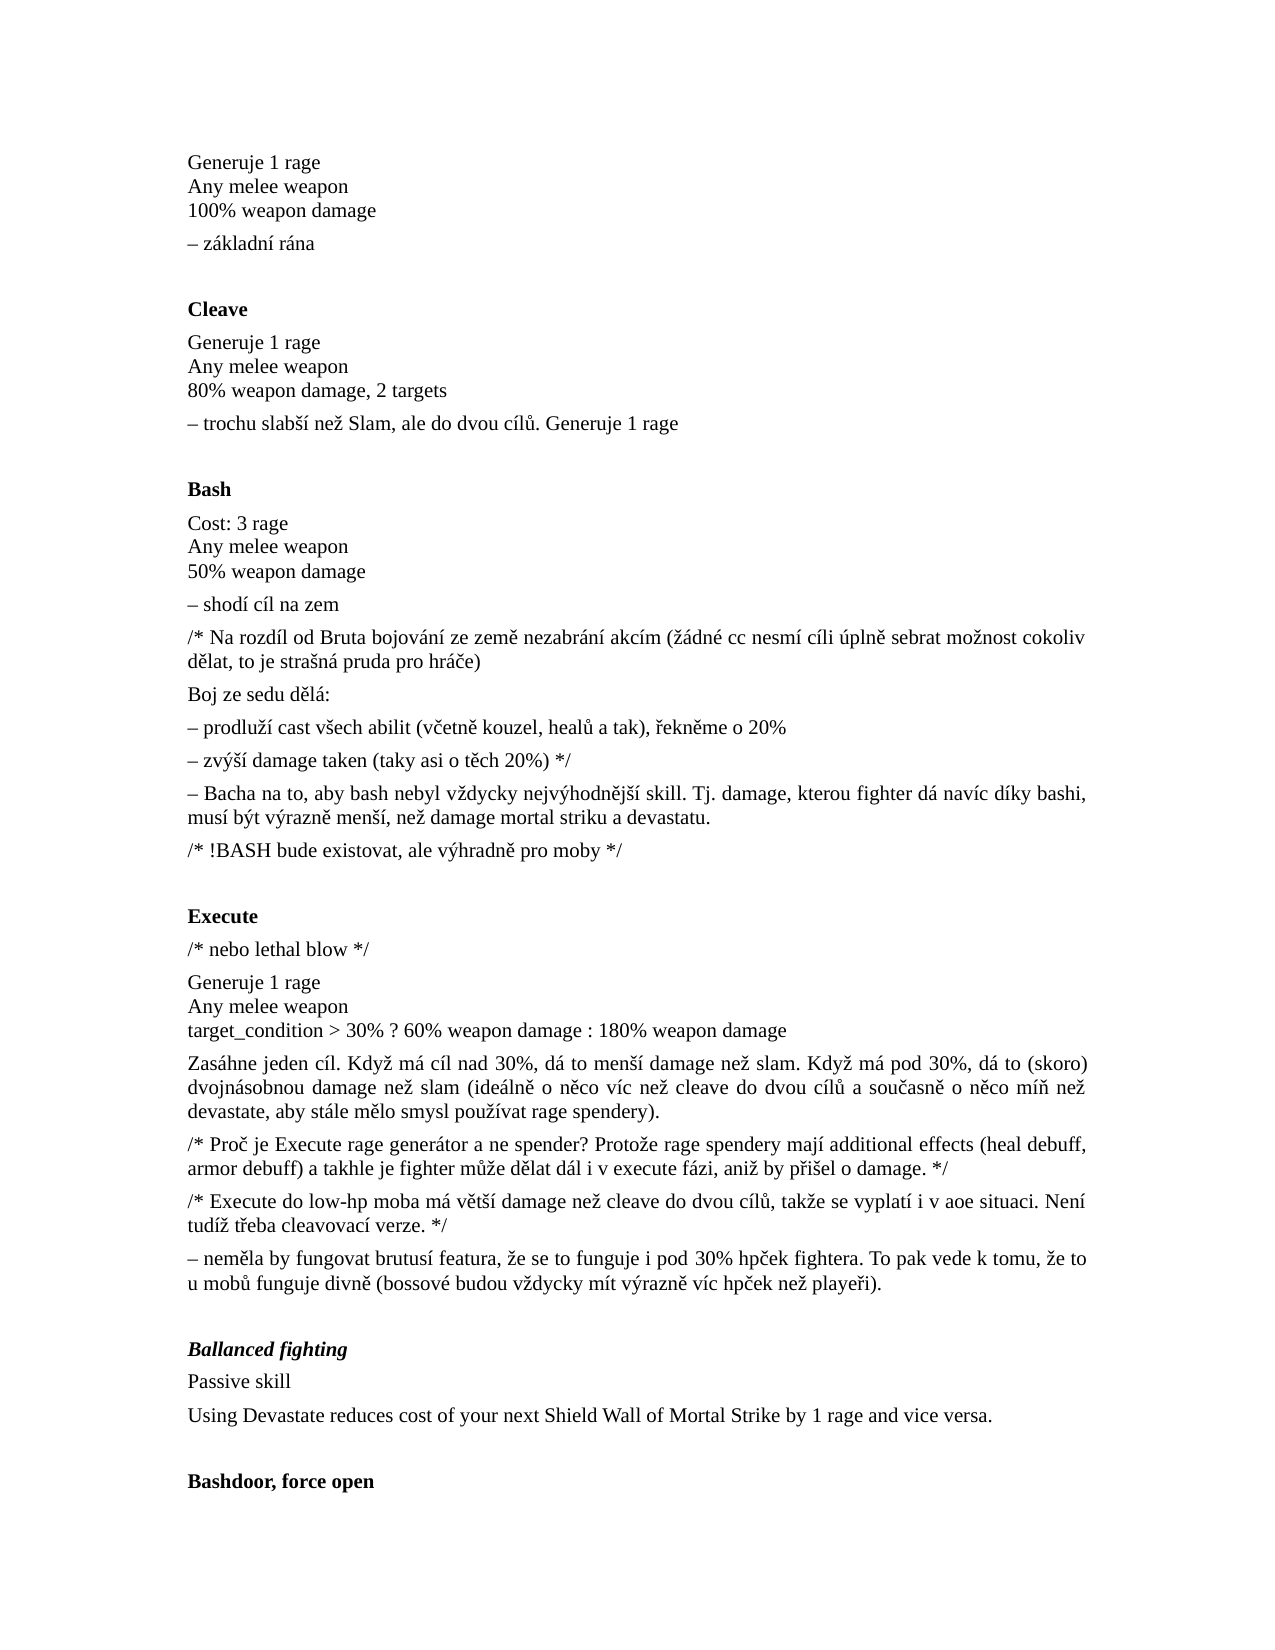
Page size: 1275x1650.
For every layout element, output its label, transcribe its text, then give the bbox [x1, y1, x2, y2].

text Boj ze sedu dělá: [187, 682, 1087, 706]
text Execute [187, 904, 1087, 928]
text Generuje 1 rage Any melee weapon 80% weapon damage, 2 targets [187, 330, 1087, 402]
text – prodluží cast všech abilit (včetně kouzel, healů a tak), řekněme o 20% [187, 715, 1087, 739]
text /* Na rozdíl od Bruta bojování ze země nezabrání akcím (žádné cc nesmí cíli úplně sebrat možnost cokoliv dělat, to je strašná pruda pro hráče) [187, 624, 1087, 673]
text Zasáhne jeden cíl. Když má cíl nad 30%, dá to menší damage než slam. Když má pod 30%, dá to (skoro) dvojnásobnou damage než slam (ideálně o něco víc než cleave do dvou cílů a současně o něco míň než devastate, aby stále mělo smysl používat rage spendery). [187, 1051, 1087, 1123]
text – zvýší damage taken (taky asi o těch 20%) */ [187, 748, 1087, 772]
text Cost: 3 rage Any melee weapon 50% weapon damage [187, 510, 1087, 583]
text – Bacha na to, aby bash nebyl vždycky nejvýhodnější skill. Tj. damage, kterou fighter dá navíc díky bashi, musí být výrazně menší, než damage mortal striku a devastatu. [187, 781, 1087, 829]
text – trochu slabší než Slam, ale do dvou cílů. Generuje 1 rage [187, 411, 1087, 435]
text Passive skill [187, 1369, 1087, 1393]
text /* !BASH bude existovat, ale výhradně pro moby */ [187, 838, 1087, 862]
text /* nebo lethal blow */ [187, 937, 1087, 961]
text Bash [187, 477, 1087, 501]
text Ballanced fighting [187, 1336, 1087, 1361]
text – základní rána [187, 231, 1087, 255]
text – shodí cíl na zem [187, 592, 1087, 616]
text Using Devastate reduces cost of your next Shield Wall of Mortal Strike by 1 rage and vice versa. [187, 1402, 1087, 1427]
text /* Execute do low-hp moba má větší damage než cleave do dvou cílů, takže se vyplatí i v aoe situaci. Není tudíž třeba cleavovací verze. */ [187, 1189, 1087, 1237]
text Bashdoor, force open [187, 1468, 1087, 1493]
text Cleave [187, 297, 1087, 321]
text – neměla by fungovat brutusí featura, že se to funguje i pod 30% hpček fightera. To pak vede k tomu, že to u mobů funguje divně (bossové budou vždycky mít výrazně víc hpček než playeři). [187, 1246, 1087, 1294]
text Generuje 1 rage Any melee weapon target_condition > 30% ? 60% weapon damage : 180% weapon damage [187, 970, 1087, 1042]
text Generuje 1 rage Any melee weapon 100% weapon damage [187, 150, 1087, 222]
text /* Proč je Execute rage generátor a ne spender? Protože rage spendery mají additional effects (heal debuff, armor debuff) a takhle je fighter může dělat dál i v execute fázi, aniž by přišel o damage. */ [187, 1132, 1087, 1180]
